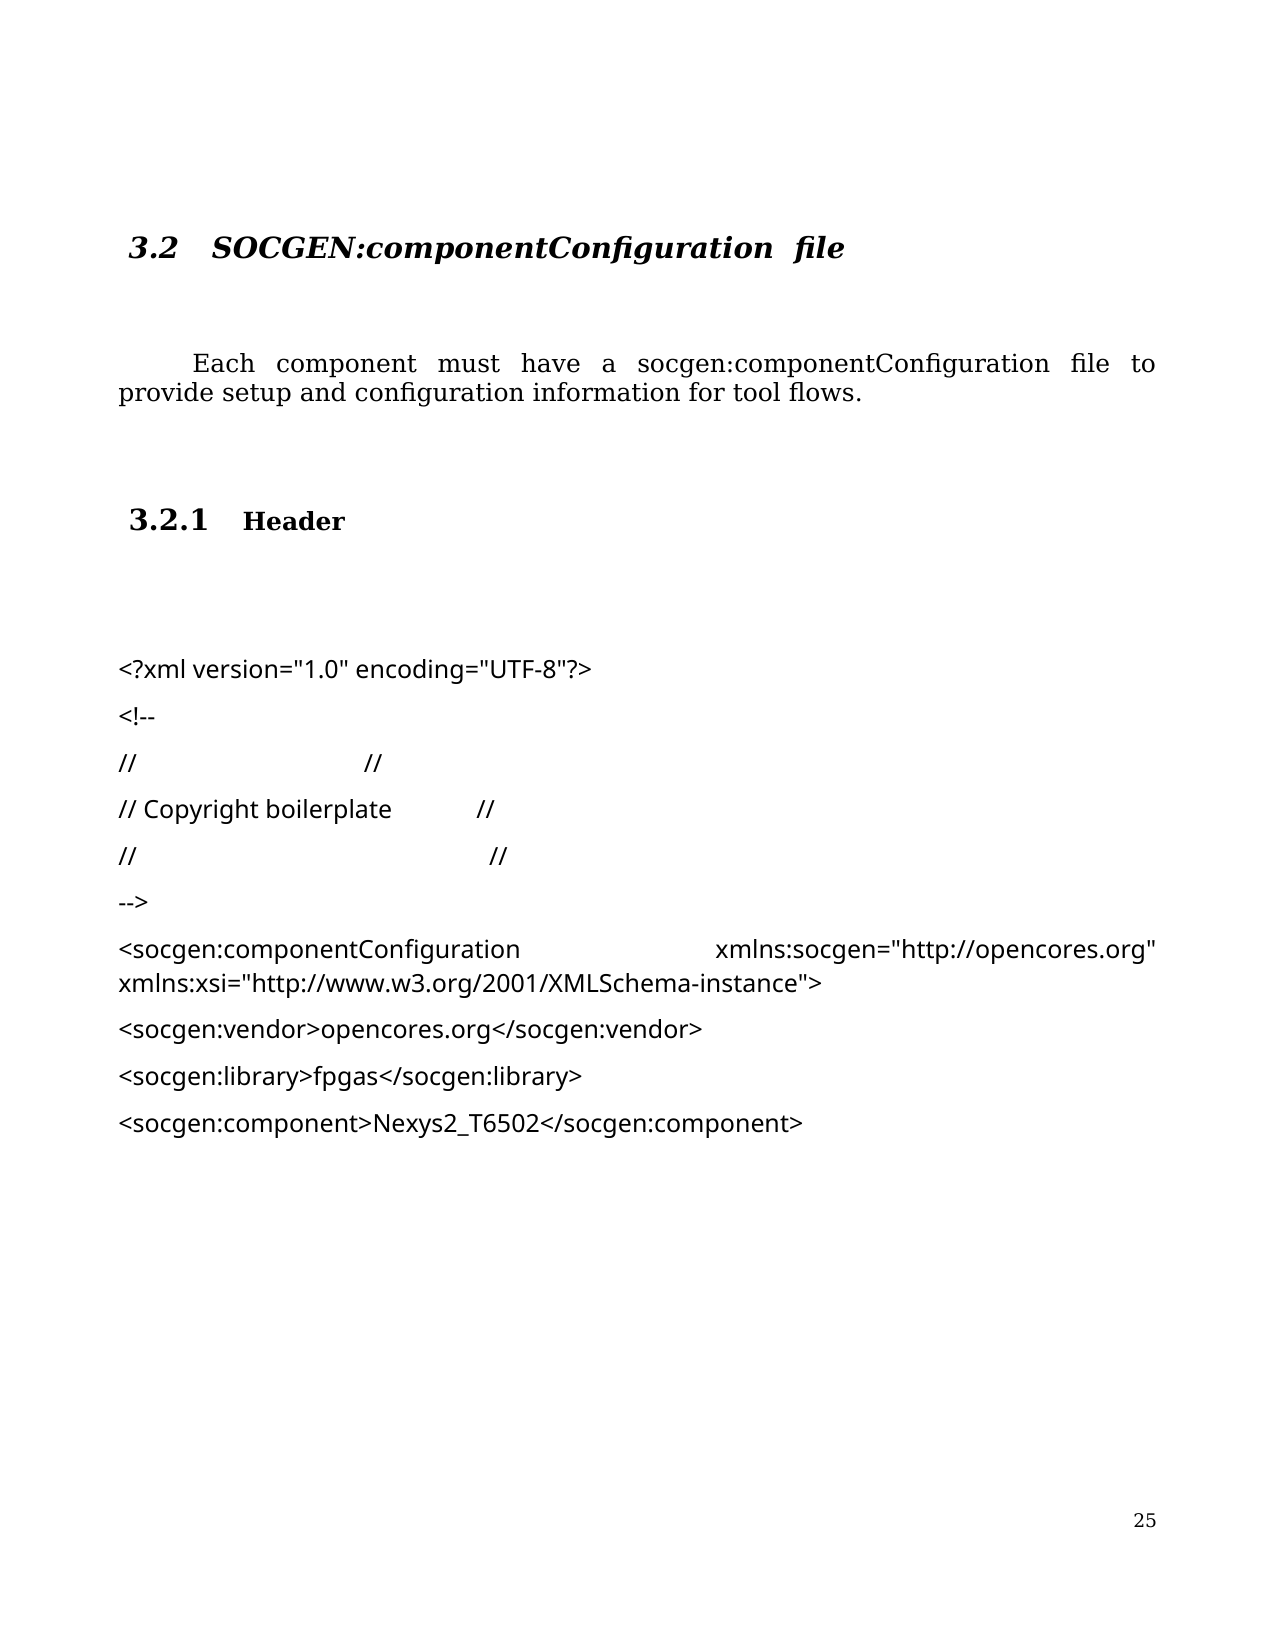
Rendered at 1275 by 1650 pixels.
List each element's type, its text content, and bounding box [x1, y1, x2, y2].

text // // [118, 745, 1157, 779]
subtitle Header [118, 503, 1157, 537]
text <?xml version="1.0" encoding="UTF-8"?> [118, 652, 1157, 686]
text Each component must have a socgen:componentConfiguration file to provide setup and configuration information for tool flows. [118, 349, 1157, 407]
text <socgen:vendor>opencores.org</socgen:vendor> [118, 1012, 1157, 1046]
text <socgen:library>fpgas</socgen:library> [118, 1059, 1157, 1093]
text --> [118, 885, 1157, 919]
text <socgen:component>Nexys2_T6502</socgen:component> [118, 1105, 1157, 1139]
subtitle SOCGEN:componentConfiguration file [118, 231, 1157, 266]
text // // [118, 838, 1157, 872]
text <!-- [118, 699, 1157, 733]
text <socgen:componentConfiguration xmlns:socgen="http://opencores.org" xmlns:xsi="http://www.w3.org/2001/XMLSchema-instance"> [118, 931, 1157, 999]
text // Copyright boilerplate // [118, 792, 1157, 826]
